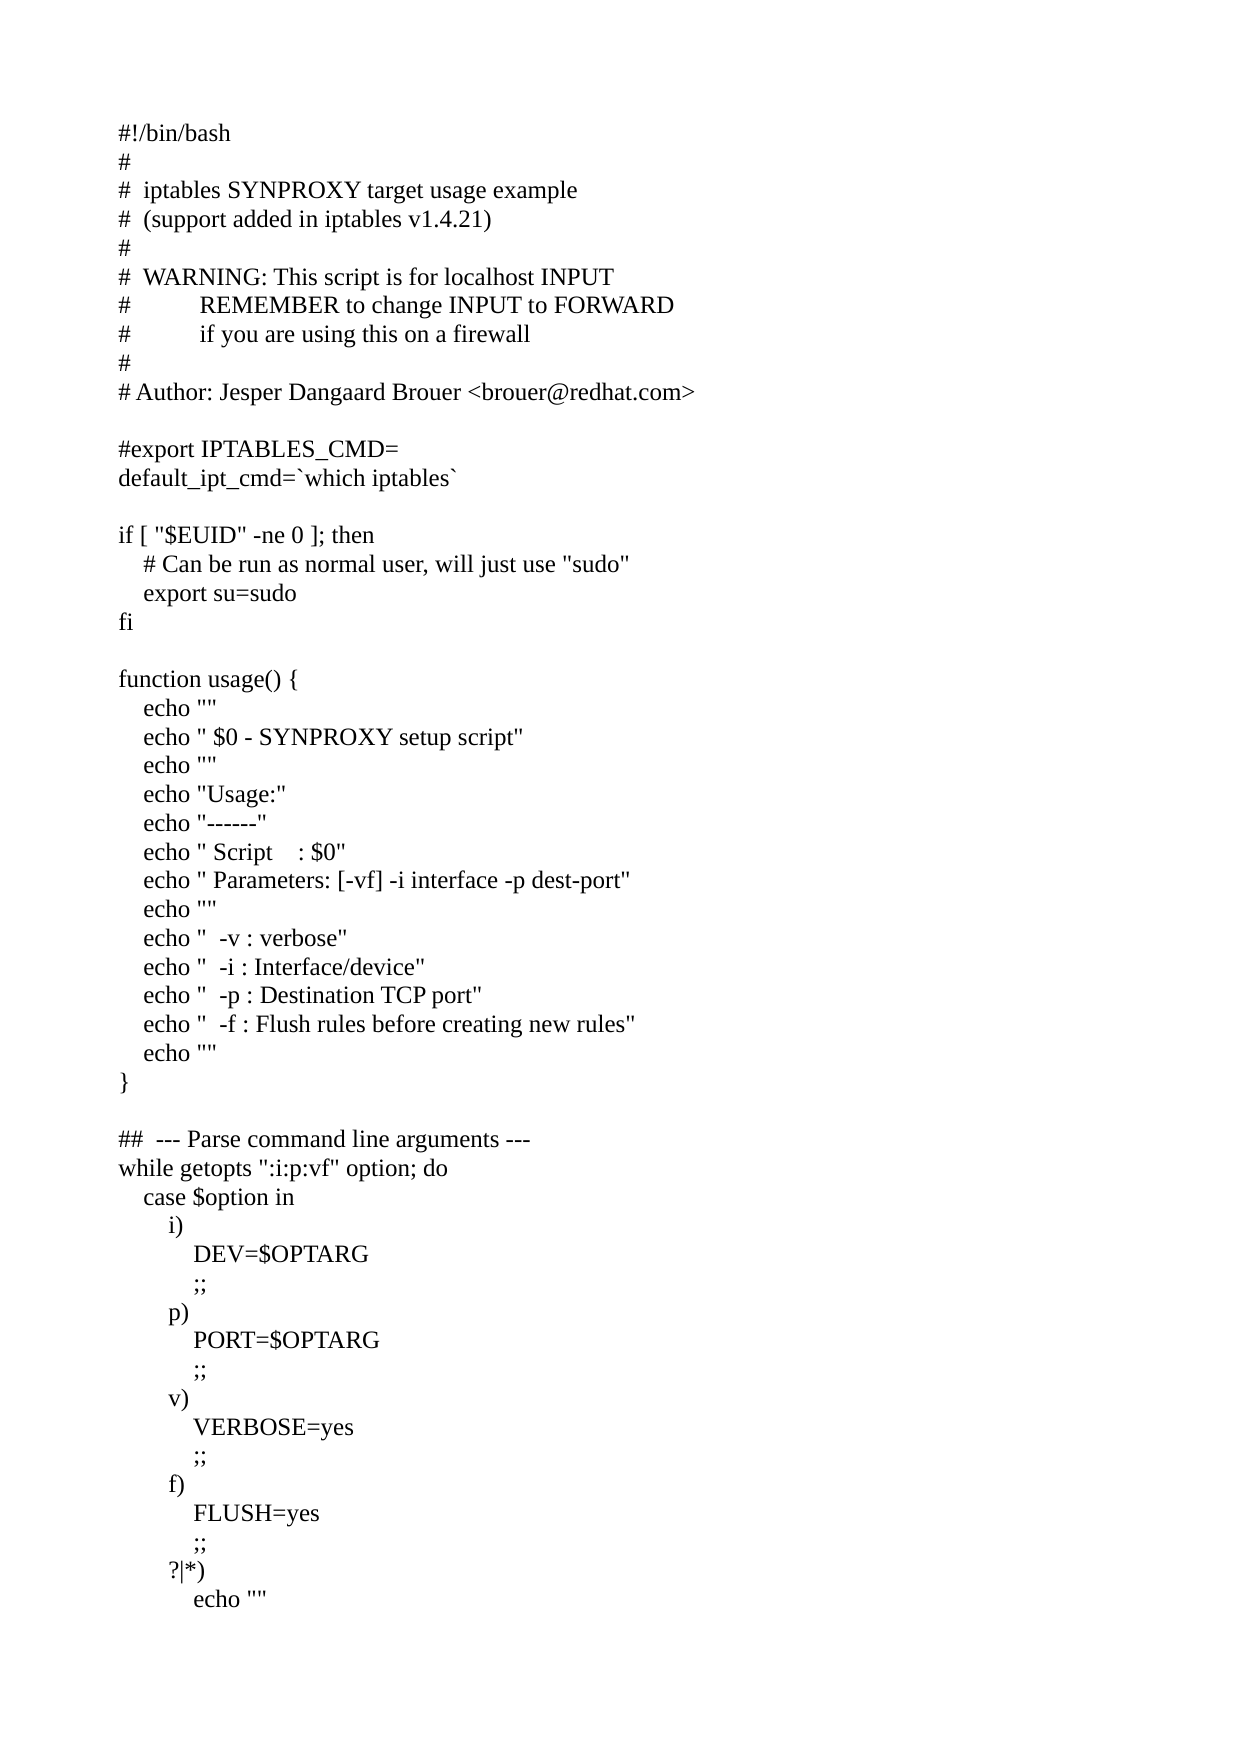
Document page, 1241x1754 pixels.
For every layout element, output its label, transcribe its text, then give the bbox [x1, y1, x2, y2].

text echo "------" [118, 808, 1122, 837]
text ## --- Parse command line arguments --- [118, 1124, 1122, 1153]
text ;; [118, 1527, 1122, 1556]
text # [118, 233, 1122, 262]
text echo "" [118, 751, 1122, 779]
text case $option in [118, 1182, 1122, 1211]
text echo " -p : Destination TCP port" [118, 981, 1122, 1009]
text # [118, 147, 1122, 176]
text ;; [118, 1441, 1122, 1469]
text while getopts ":i:p:vf" option; do [118, 1153, 1122, 1182]
text } [118, 1067, 1122, 1096]
text ;; [118, 1354, 1122, 1383]
text echo " Parameters: [-vf] -i interface -p dest-port" [118, 866, 1122, 894]
text default_ipt_cmd=`which iptables` [118, 463, 1122, 492]
text echo " $0 - SYNPROXY setup script" [118, 722, 1122, 751]
text echo " -v : verbose" [118, 923, 1122, 952]
text # WARNING: This script is for localhost INPUT [118, 262, 1122, 291]
text echo "" [118, 1038, 1122, 1067]
text # iptables SYNPROXY target usage example [118, 176, 1122, 204]
text # (support added in iptables v1.4.21) [118, 204, 1122, 233]
text echo " -i : Interface/device" [118, 952, 1122, 981]
text echo " -f : Flush rules before creating new rules" [118, 1009, 1122, 1038]
text echo "" [118, 1584, 1122, 1613]
text #!/bin/bash [118, 118, 1122, 147]
text ;; [118, 1268, 1122, 1297]
text FLUSH=yes [118, 1498, 1122, 1527]
text #export IPTABLES_CMD= [118, 434, 1122, 463]
text PORT=$OPTARG [118, 1326, 1122, 1354]
text echo "" [118, 693, 1122, 722]
text fi [118, 607, 1122, 636]
text v) [118, 1383, 1122, 1412]
text # REMEMBER to change INPUT to FORWARD [118, 291, 1122, 319]
text echo "" [118, 894, 1122, 923]
text if [ "$EUID" -ne 0 ]; then [118, 521, 1122, 549]
text function usage() { [118, 664, 1122, 693]
text echo " Script : $0" [118, 837, 1122, 866]
text VERBOSE=yes [118, 1412, 1122, 1441]
text DEV=$OPTARG [118, 1239, 1122, 1268]
text echo "Usage:" [118, 779, 1122, 808]
text ?|*) [118, 1556, 1122, 1584]
text f) [118, 1469, 1122, 1498]
text i) [118, 1211, 1122, 1239]
text # if you are using this on a firewall [118, 319, 1122, 348]
text # [118, 348, 1122, 377]
text p) [118, 1297, 1122, 1326]
text # Author: Jesper Dangaard Brouer <brouer@redhat.com> [118, 377, 1122, 406]
text export su=sudo [118, 578, 1122, 607]
text # Can be run as normal user, will just use "sudo" [118, 549, 1122, 578]
